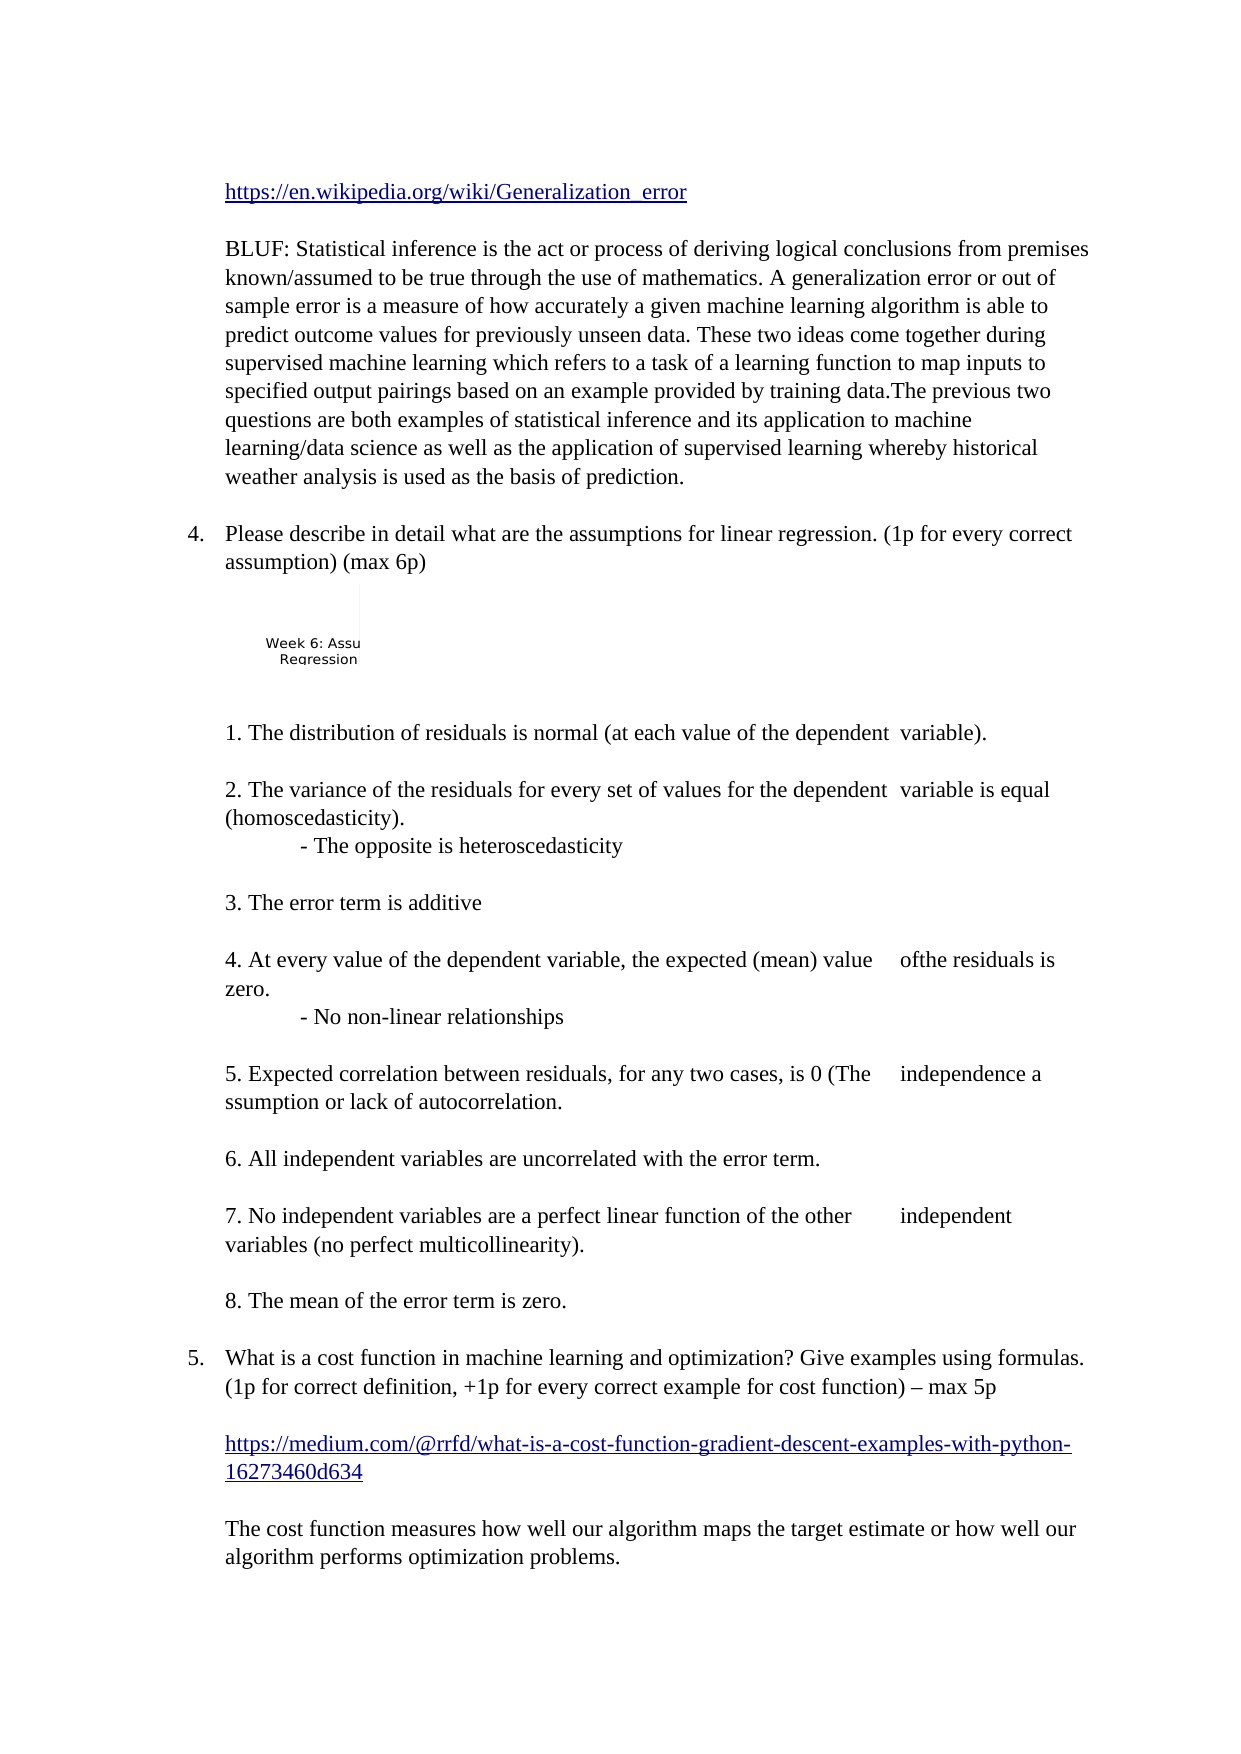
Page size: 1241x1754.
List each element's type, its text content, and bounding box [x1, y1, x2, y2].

list 5. Expected correlation between residuals, for any two cases, is 0 (The independence a ssumption or lack of autocorrelation. [150, 1060, 1090, 1115]
list What is a cost function in machine learning and optimization? Give examples using formulas. (1p for correct definition, +1p for every correct example for cost function) – max 5p [187, 1344, 1090, 1399]
list 4. At every value of the dependent variable, the expected (mean) value ofthe residuals is zero. [150, 946, 1090, 1001]
list https://medium.com/@rrfd/what-is-a-cost-function-gradient-descent-examples-with-python-16273460d634 [225, 1430, 1090, 1484]
list https://en.wikipedia.org/wiki/Generalization_error [225, 178, 1090, 205]
list - The opposite is heteroscedasticity [150, 832, 1090, 859]
list - No non-linear relationships [150, 1003, 1090, 1029]
list 3. The error term is additive [150, 889, 1090, 916]
list 2. The variance of the residuals for every set of values for the dependent variable is equal (homoscedasticity). [150, 776, 1090, 830]
list BLUF: Statistical inference is the act or process of deriving logical conclusions from premises known/assumed to be true through the use of mathematics. A generalization error or out of sample error is a measure of how accurately a given machine learning algorithm is able to predict outcome values for previously unseen data. These two ideas come together during supervised machine learning which refers to a task of a learning function to map inputs to specified output pairings based on an example provided by training data.The previous two questions are both examples of statistical inference and its application to machine learning/data science as well as the application of supervised learning whereby historical weather analysis is used as the basis of prediction. [225, 235, 1090, 489]
list 7. No independent variables are a perfect linear function of the other independent variables (no perfect multicollinearity). [150, 1202, 1090, 1257]
list 8. The mean of the error term is zero. [150, 1287, 1090, 1314]
list 1. The distribution of residuals is normal (at each value of the dependent variable). [150, 719, 1090, 745]
list The cost function measures how well our algorithm maps the target estimate or how well our algorithm performs optimization problems. [225, 1515, 1090, 1570]
list 6. All independent variables are uncorrelated with the error term. [150, 1145, 1090, 1172]
list Please describe in detail what are the assumptions for linear regression. (1p for every correct assumption) (max 6p) [187, 520, 1090, 574]
